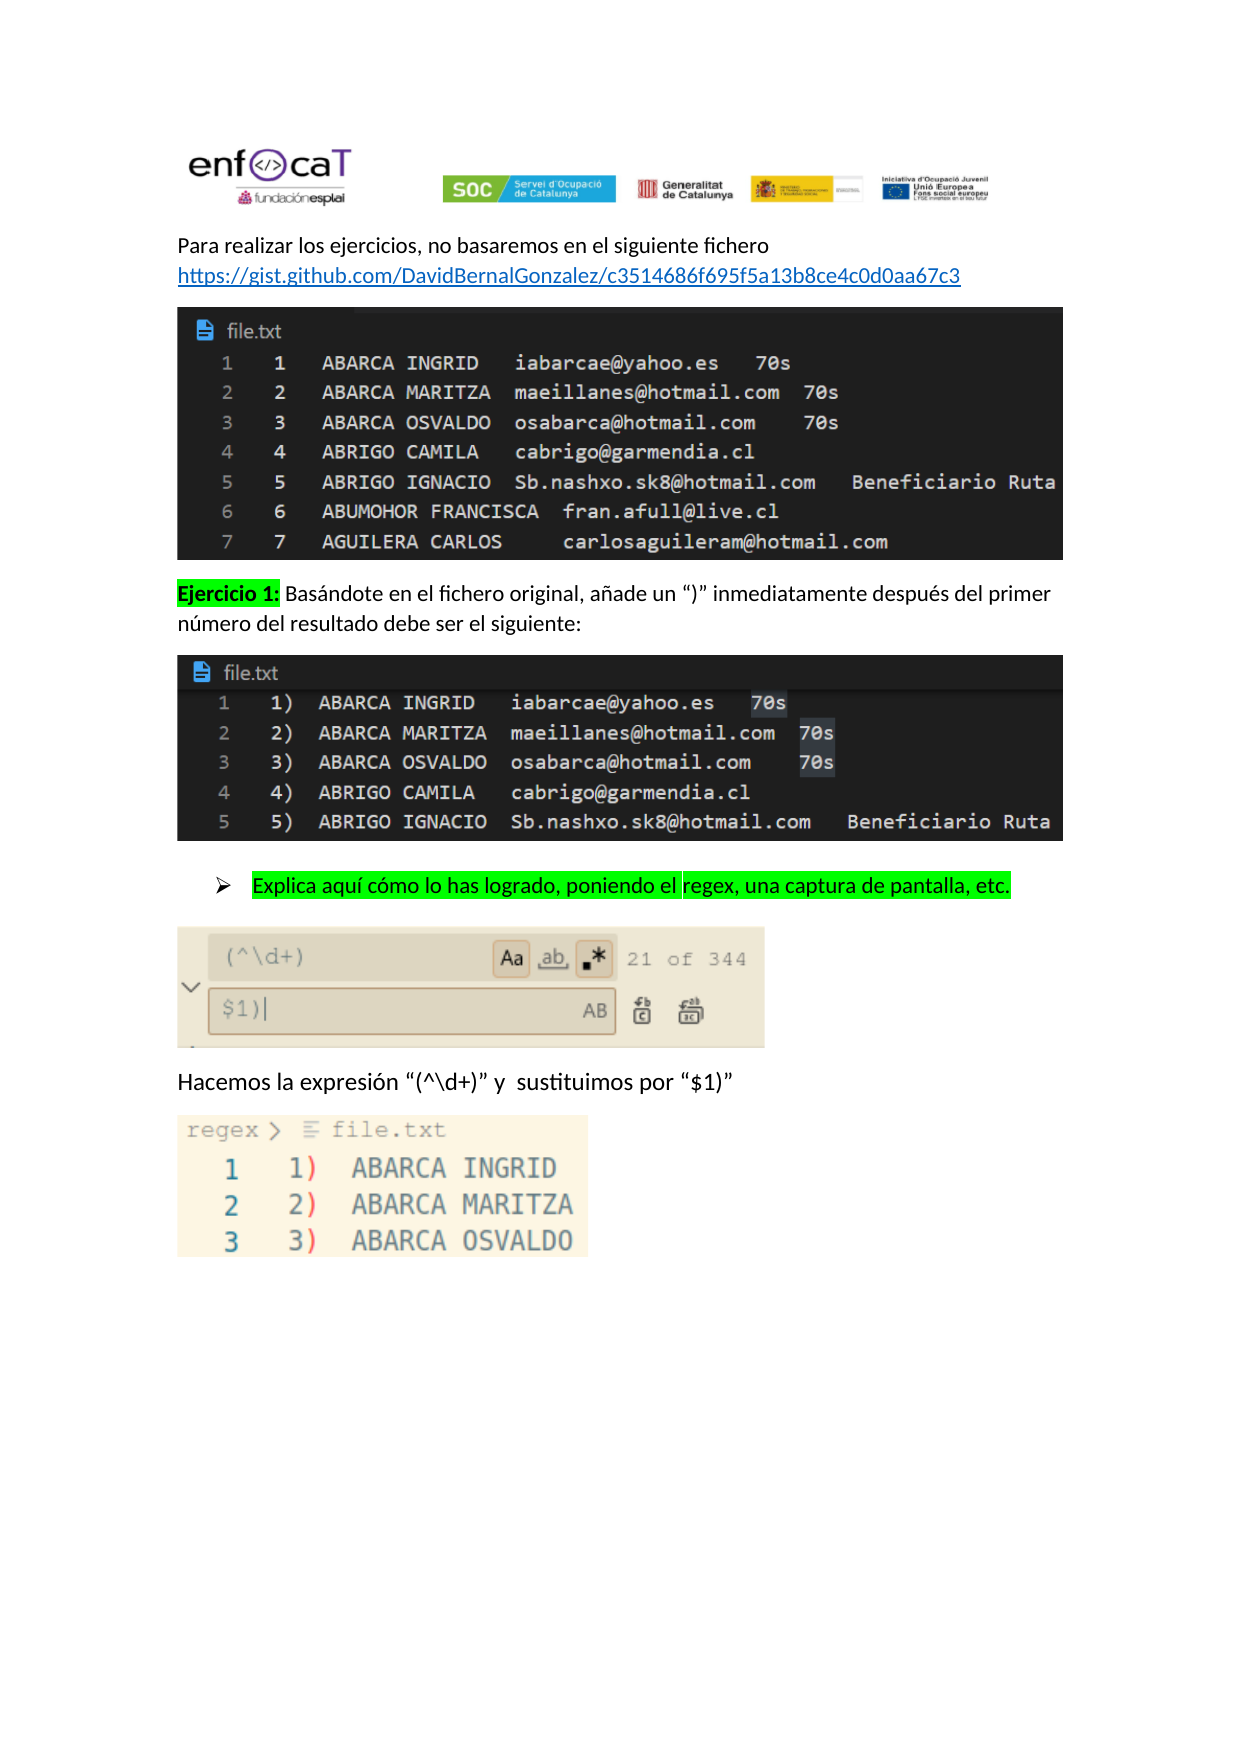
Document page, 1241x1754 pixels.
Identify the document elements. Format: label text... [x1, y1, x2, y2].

list Explica aquí cómo lo has logrado, poniendo el regex, una captura de pantalla, etc. [215, 859, 1063, 906]
picture [177, 147, 1063, 212]
text Para realizar los ejercicios, no basaremos en el siguiente fichero https://gist.github.com/DavidBernalGonzalez/c3514686f695f5a13b8ce4c0d0aa67c3 [177, 231, 1063, 289]
picture [177, 926, 765, 1048]
picture [177, 655, 1063, 841]
picture [177, 307, 1063, 560]
text Ejercicio 1: Basándote en el fichero original, añade un “)” inmediatamente después del primer número del resultado debe ser el siguiente: [177, 579, 1063, 637]
picture [177, 1115, 589, 1257]
text Hacemos la expresión “(^\d+)” y sustituimos por “$1)” [177, 1066, 1063, 1097]
